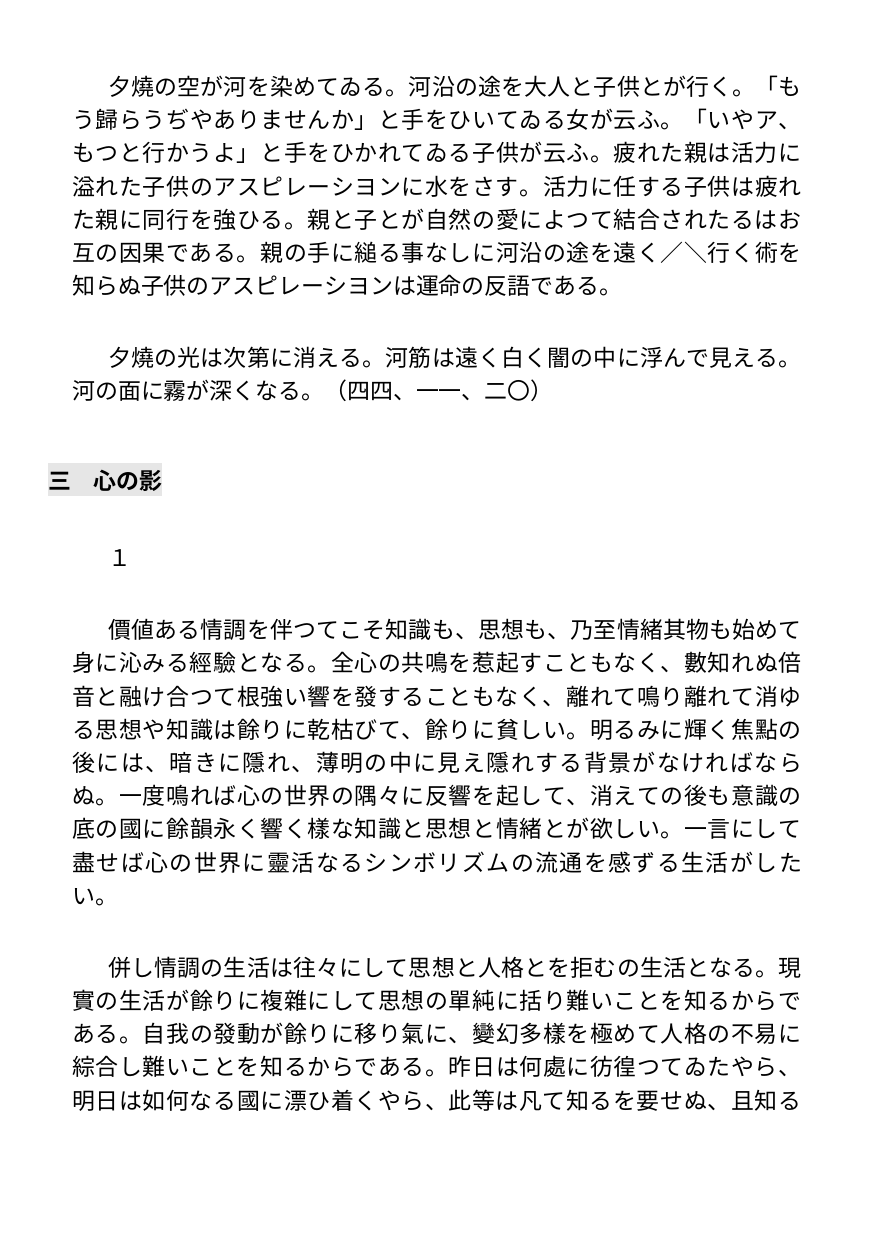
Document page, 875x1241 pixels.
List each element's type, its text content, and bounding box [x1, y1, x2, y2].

text １ [72, 540, 802, 573]
text 併し情調の生活は往々にして思想と人格とを拒むの生活となる。現實の生活が餘りに複雜にして思想の單純に括り難いことを知るからである。自我の發動が餘りに移り氣に、變幻多樣を極めて人格の不易に綜合し難いことを知るからである。昨日は何處に彷徨つてゐたやら、明日は如何なる國に漂ひ着くやら、此等は凡て知るを要せぬ、且知る [72, 949, 802, 1116]
text 夕燒の空が河を染めてゐる。河沿の途を大人と子供とが行く。「もう歸らうぢやありませんか」と手をひいてゐる女が云ふ。「いやア、もつと行かうよ」と手をひかれてゐる子供が云ふ。疲れた親は活力に溢れた子供のアスピレーシヨンに水をさす。活力に任する子供は疲れた親に同行を強ひる。親と子とが自然の愛によつて結合されたるはお互の因果である。親の手に縋る事なしに河沿の途を遠く／＼行く術を知らぬ子供のアスピレーシヨンは運命の反語である。 [72, 69, 802, 301]
text 價値ある情調を伴つてこそ知識も、思想も、乃至情緒其物も始めて身に沁みる經驗となる。全心の共鳴を惹起すこともなく、數知れぬ倍音と融け合つて根強い響を發することもなく、離れて鳴り離れて消ゆる思想や知識は餘りに乾枯びて、餘りに貧しい。明るみに輝く焦點の後には、暗きに隱れ、薄明の中に見え隱れする背景がなければならぬ。一度鳴れば心の世界の隅々に反響を起して、消えての後も意識の底の國に餘韻永く響く樣な知識と思想と情緒とが欲しい。一言にして盡せば心の世界に靈活なるシンボリズムの流通を感ずる生活がしたい。 [72, 612, 802, 911]
text 夕燒の光は次第に消える。河筋は遠く白く闇の中に浮んで見える。河の面に霧が深くなる。（四四、一一、二〇） [72, 340, 802, 406]
subtitle 三 心の影 [48, 462, 838, 496]
